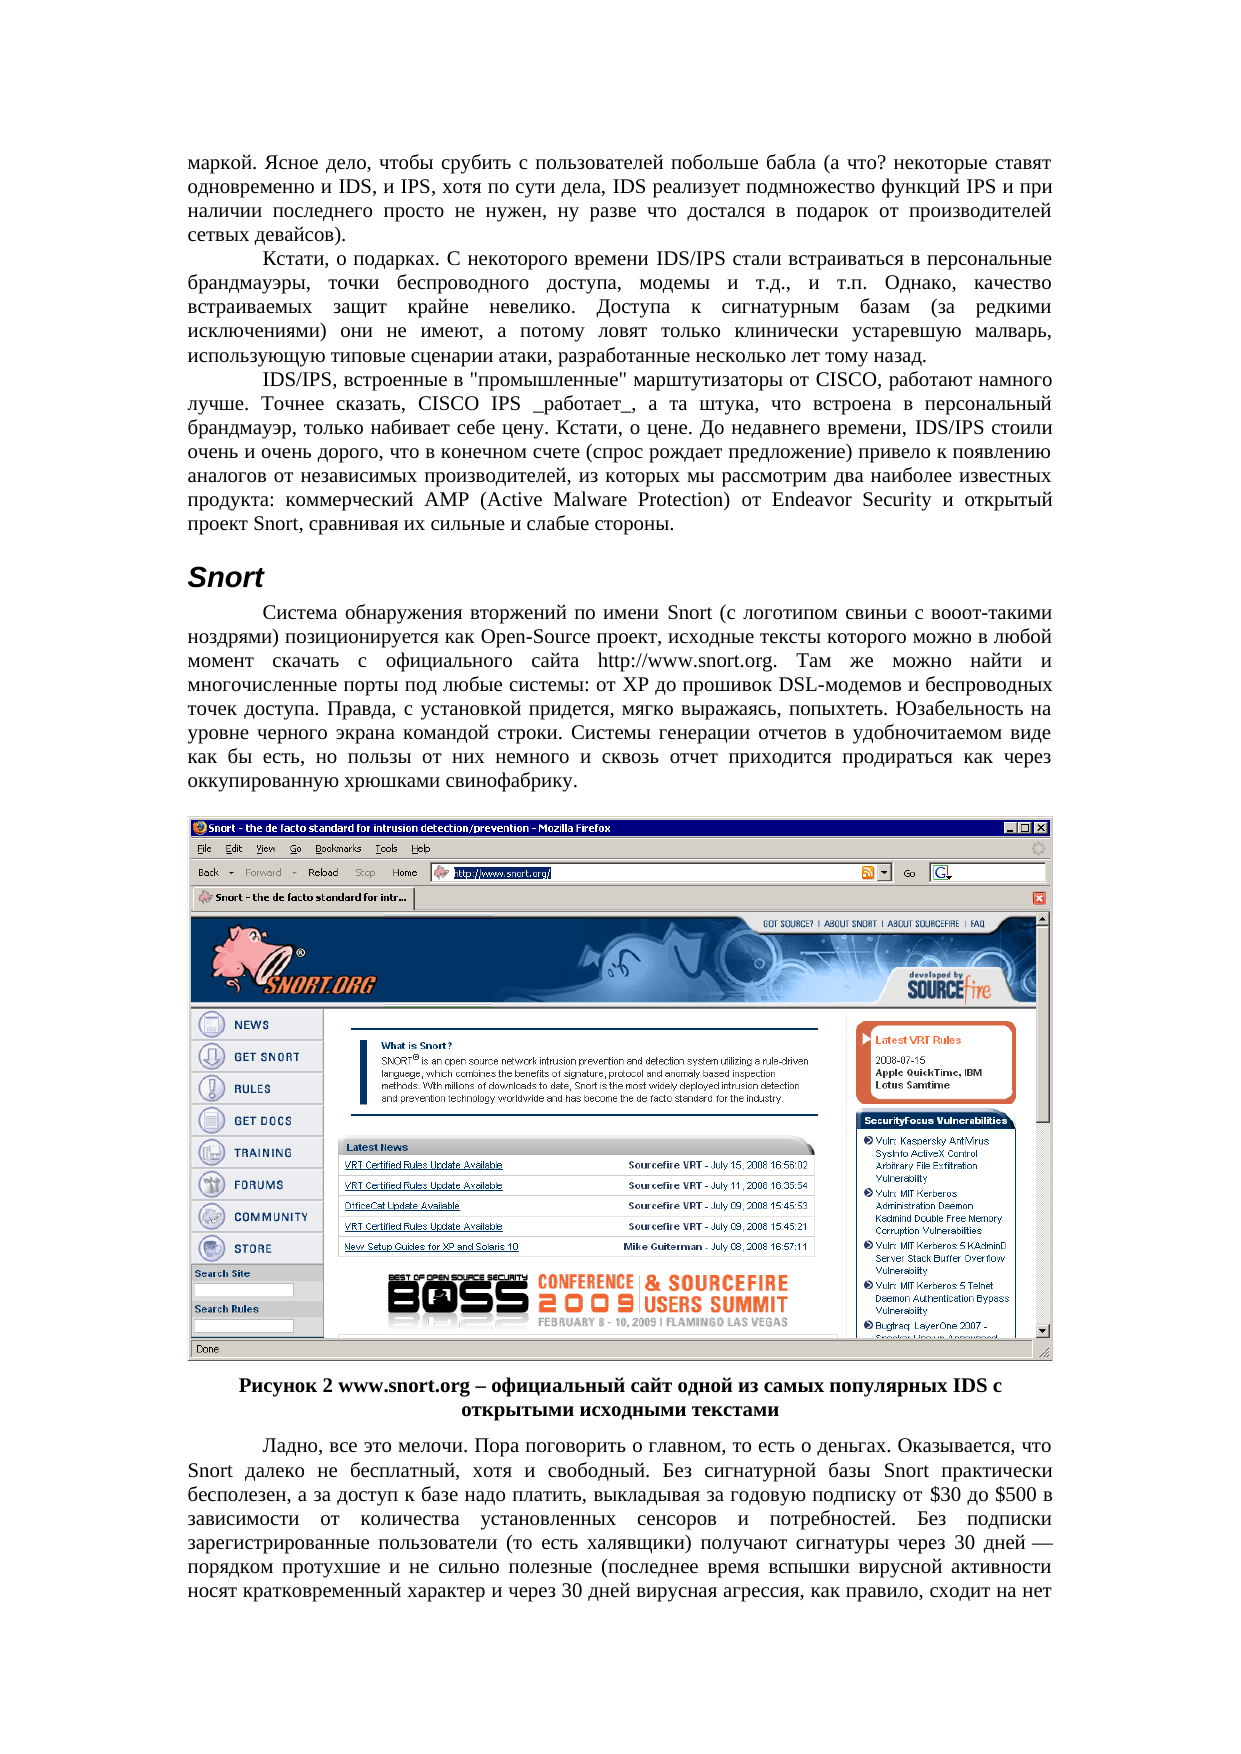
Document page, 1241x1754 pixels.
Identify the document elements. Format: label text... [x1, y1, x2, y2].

subtitle Snort [187, 560, 1053, 593]
text Ладно, все это мелочи. Пора поговорить о главном, то есть о деньгах. Оказывается, что Snort далеко не бесплатный, хотя и свободный. Без сигнатурной базы Snort практически бесполезен, а за доступ к базе надо платить, выкладывая за годовую подписку от $30 до $500 в зависимости от количества установленных сенсоров и потребностей. Без подписки зарегистрированные пользователи (то есть халявщики) получают сигнатуры через 30 дней —порядком протухшие и не сильно полезные (последнее время вспышки вирусной активности носят кратковременный характер и через 30 дней вирусная агрессия, как правило, сходит на нет [187, 1433, 1053, 1602]
text IDS/IPS, встроенные в "промышленные" марштутизаторы от CISCO, работают намного лучше. Точнее сказать, CISCO IPS _работает_, а та штука, что встроена в персональный брандмауэр, только набивает себе цену. Кстати, о цене. До недавнего времени, IDS/IPS стоили очень и очень дорого, что в конечном счете (спрос рождает предложение) привело к появлению аналогов от независимых производителей, из которых мы рассмотрим два наиболее известных продукта: коммерческий AMP (Active Malware Protection) от Endeavor Security и открытый проект Snort, сравнивая их сильные и слабые стороны. [187, 367, 1053, 535]
text Система обнаружения вторжений по имени Snort (с логотипом свиньи с вооот-такими ноздрями) позиционируется как Open-Source проект, исходные тексты которого можно в любой момент скачать с официального сайта http://www.snort.org. Там же можно найти и многочисленные порты под любые системы: от XP до прошивок DSL-модемов и беспроводных точек доступа. Правда, с установкой придется, мягко выражаясь, попыхтеть. Юзабельность на уровне черного экрана командой строки. Системы генерации отчетов в удобночитаемом виде как бы есть, но пользы от них немного и сквозь отчет приходится продираться как через оккупированную хрюшками свинофабрику. [187, 600, 1053, 792]
text Рисунок 2 www.snort.org – официальный сайт одной из самых популярных IDS с открытыми исходными текстами [187, 1373, 1053, 1421]
text Кстати, о подарках. С некоторого времени IDS/IPS стали встраиваться в персональные брандмауэры, точки беспроводного доступа, модемы и т.д., и т.п. Однако, качество встраиваемых защит крайне невелико. Доступа к сигнатурным базам (за редкими исключениями) они не имеют, а потому ловят только клинически устаревшую малварь, использующую типовые сценарии атаки, разработанные несколько лет тому назад. [187, 246, 1053, 367]
picture [187, 816, 1053, 1361]
text маркой. Ясное дело, чтобы срубить с пользователей побольше бабла (а что? некоторые ставят одновременно и IDS, и IPS, хотя по сути дела, IDS реализует подмножество функций IPS и при наличии последнего просто не нужен, ну разве что достался в подарок от производителей сетвых девайсов). [187, 150, 1053, 246]
